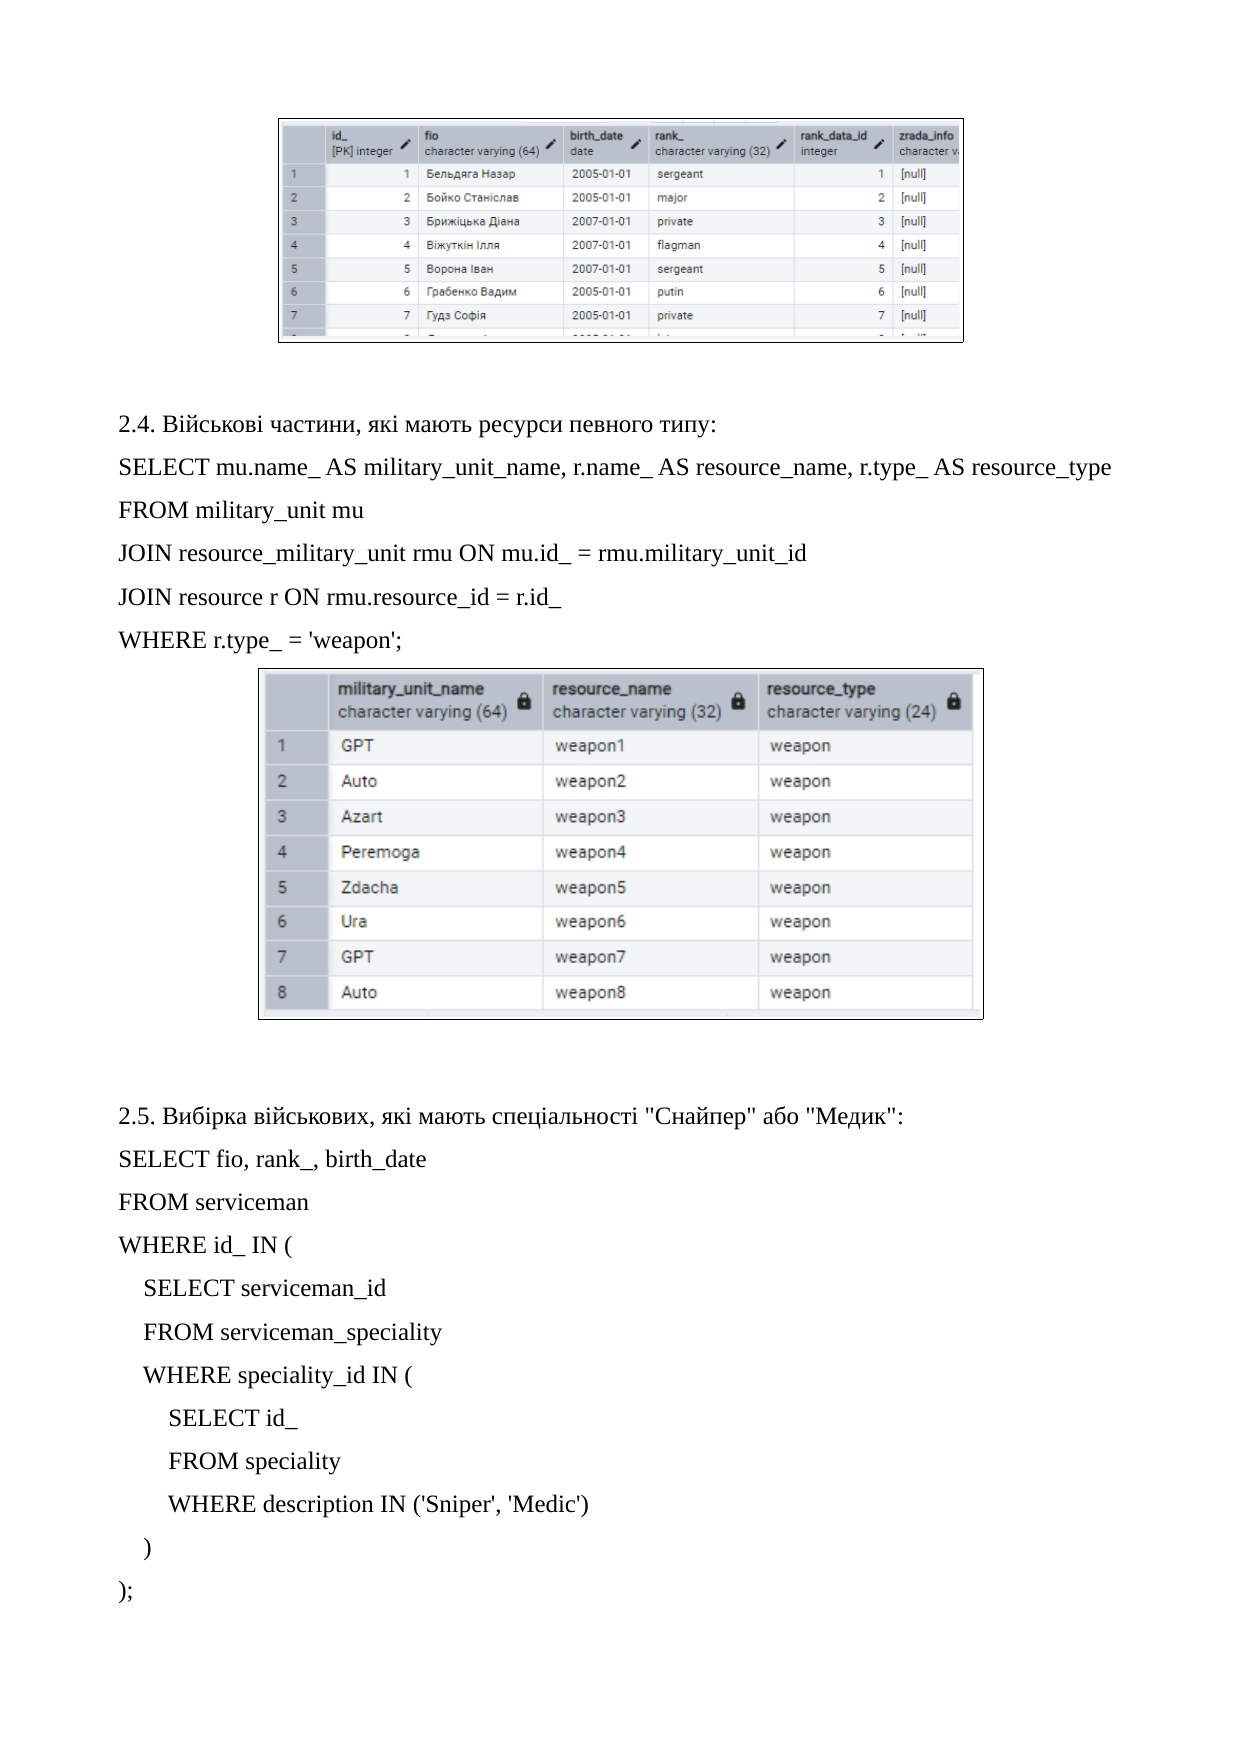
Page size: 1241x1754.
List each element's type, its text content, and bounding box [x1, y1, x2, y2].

text FROM serviceman_speciality [118, 1317, 1122, 1345]
picture [260, 670, 980, 1017]
text FROM military_unit mu [118, 495, 1122, 524]
text SELECT fio, rank_, birth_date [118, 1144, 1122, 1173]
text 2.4. Військові частини, які мають ресурси певного типу: [118, 409, 1122, 438]
text SELECT mu.name_ AS military_unit_name, r.name_ AS resource_name, r.type_ AS resource_type [118, 452, 1122, 481]
text ); [118, 1575, 1122, 1604]
text ) [118, 1532, 1122, 1561]
text SELECT id_ [118, 1403, 1122, 1432]
text JOIN resource r ON rmu.resource_id = r.id_ [118, 582, 1122, 610]
text WHERE id_ IN ( [118, 1230, 1122, 1259]
text SELECT serviceman_id [118, 1273, 1122, 1302]
text WHERE speciality_id IN ( [118, 1360, 1122, 1388]
text 2.5. Вибірка військових, які мають спеціальності "Снайпер" або "Медик": [118, 1101, 1122, 1130]
text WHERE description IN ('Sniper', 'Medic') [118, 1489, 1122, 1518]
text JOIN resource_military_unit rmu ON mu.id_ = rmu.military_unit_id [118, 538, 1122, 567]
picture [280, 121, 960, 339]
text FROM speciality [118, 1446, 1122, 1475]
text WHERE r.type_ = 'weapon'; [118, 625, 1122, 653]
text FROM serviceman [118, 1187, 1122, 1216]
